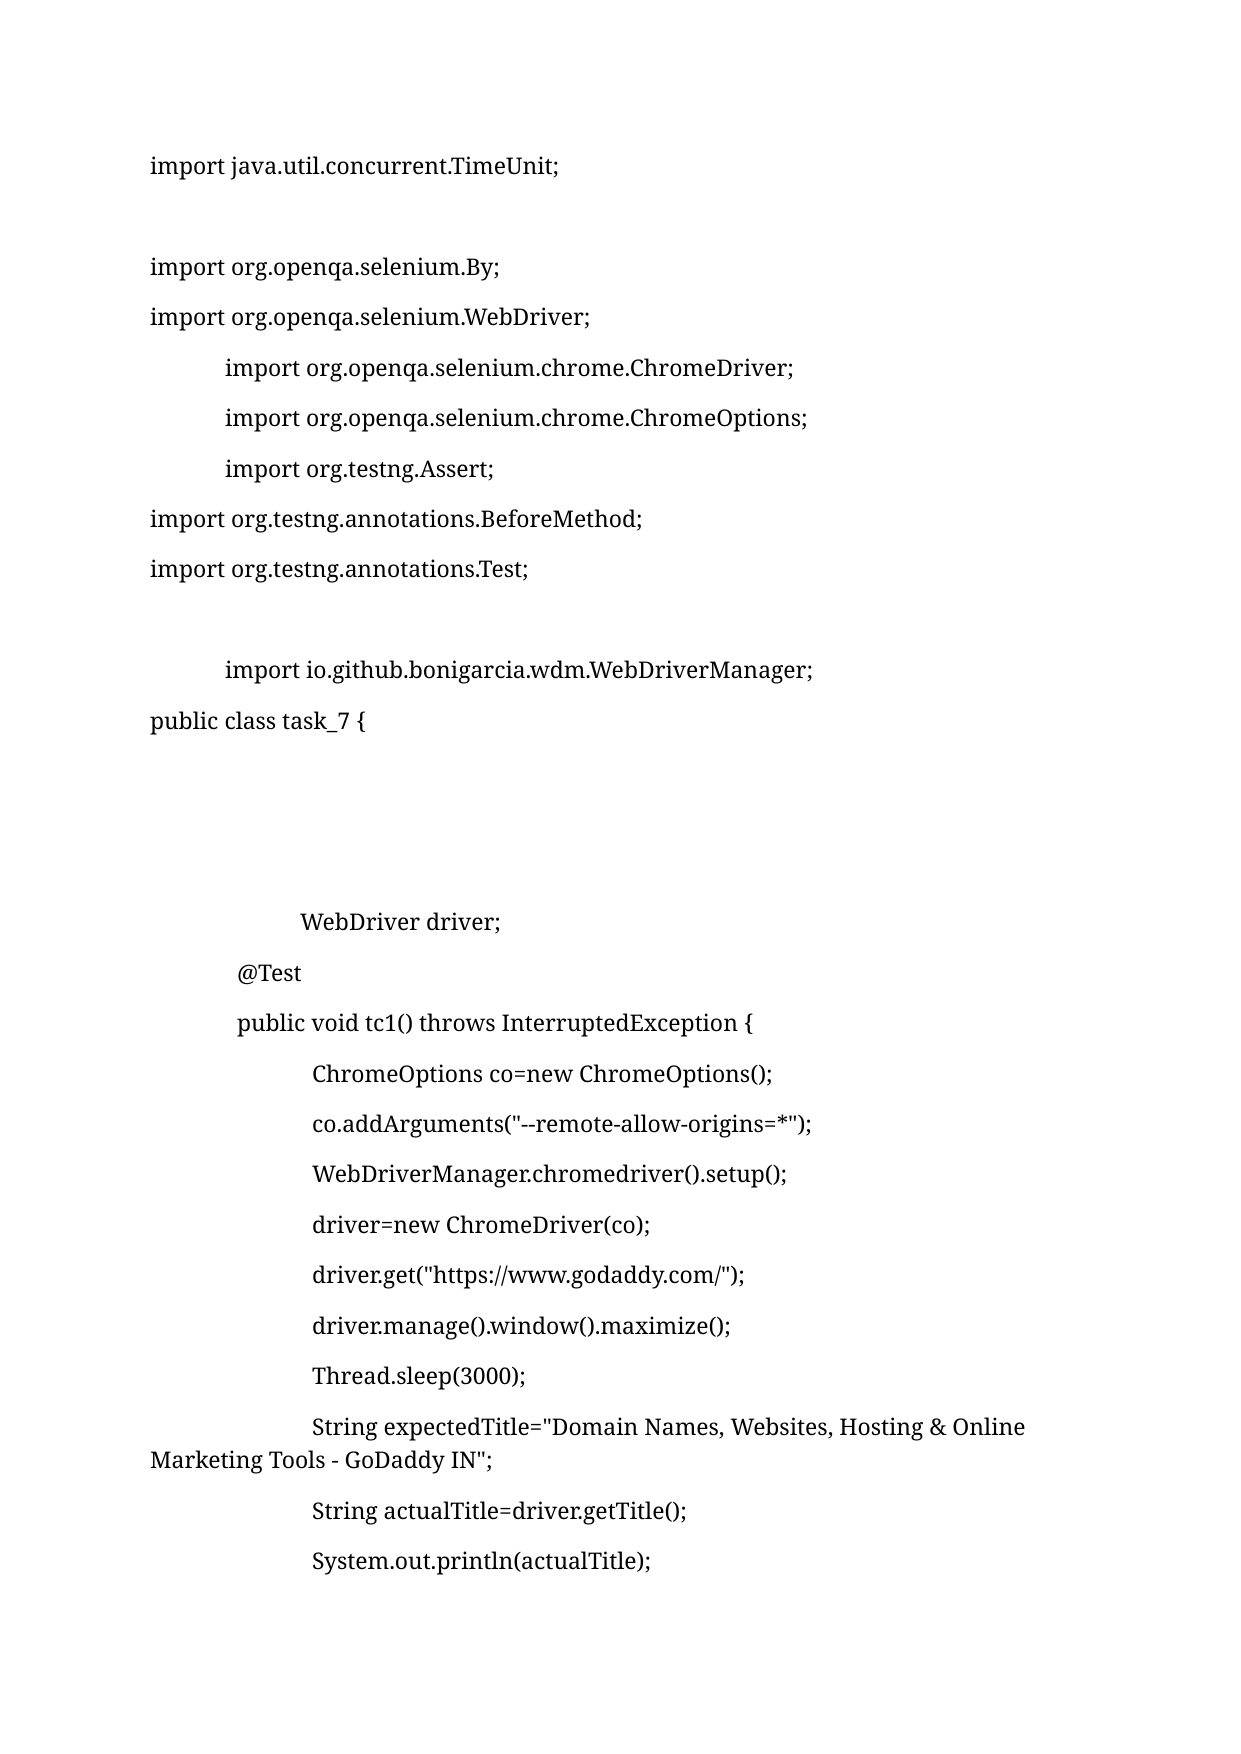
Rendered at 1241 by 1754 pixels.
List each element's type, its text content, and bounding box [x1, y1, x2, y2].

text public class task_7 { [150, 704, 1090, 736]
text driver.manage().window().maximize(); [150, 1309, 1090, 1341]
text public void tc1() throws InterruptedException { [150, 1007, 1090, 1038]
text driver=new ChromeDriver(co); [150, 1209, 1090, 1240]
text import org.testng.annotations.Test; [150, 553, 1090, 584]
text WebDriver driver; [150, 906, 1090, 937]
text import java.util.concurrent.TimeUnit; [150, 150, 1090, 181]
text Thread.sleep(3000); [150, 1360, 1090, 1391]
text import org.testng.annotations.BeforeMethod; [150, 503, 1090, 534]
text System.out.println(actualTitle); [150, 1545, 1090, 1576]
text @Test [150, 957, 1090, 988]
text import org.openqa.selenium.WebDriver; [150, 301, 1090, 332]
text co.addArguments("--remote-allow-origins=*"); [150, 1108, 1090, 1139]
text import io.github.bonigarcia.wdm.WebDriverManager; [150, 654, 1090, 685]
text driver.get("https://www.godaddy.com/"); [150, 1259, 1090, 1290]
text import org.testng.Assert; [150, 452, 1090, 484]
text import org.openqa.selenium.chrome.ChromeOptions; [150, 402, 1090, 433]
text String actualTitle=driver.getTitle(); [150, 1494, 1090, 1526]
text import org.openqa.selenium.chrome.ChromeDriver; [150, 352, 1090, 383]
text import org.openqa.selenium.By; [150, 251, 1090, 282]
text String expectedTitle="Domain Names, Websites, Hosting & Online Marketing Tools - GoDaddy IN"; [150, 1410, 1090, 1475]
text WebDriverManager.chromedriver().setup(); [150, 1158, 1090, 1189]
text ChromeOptions co=new ChromeOptions(); [150, 1057, 1090, 1089]
